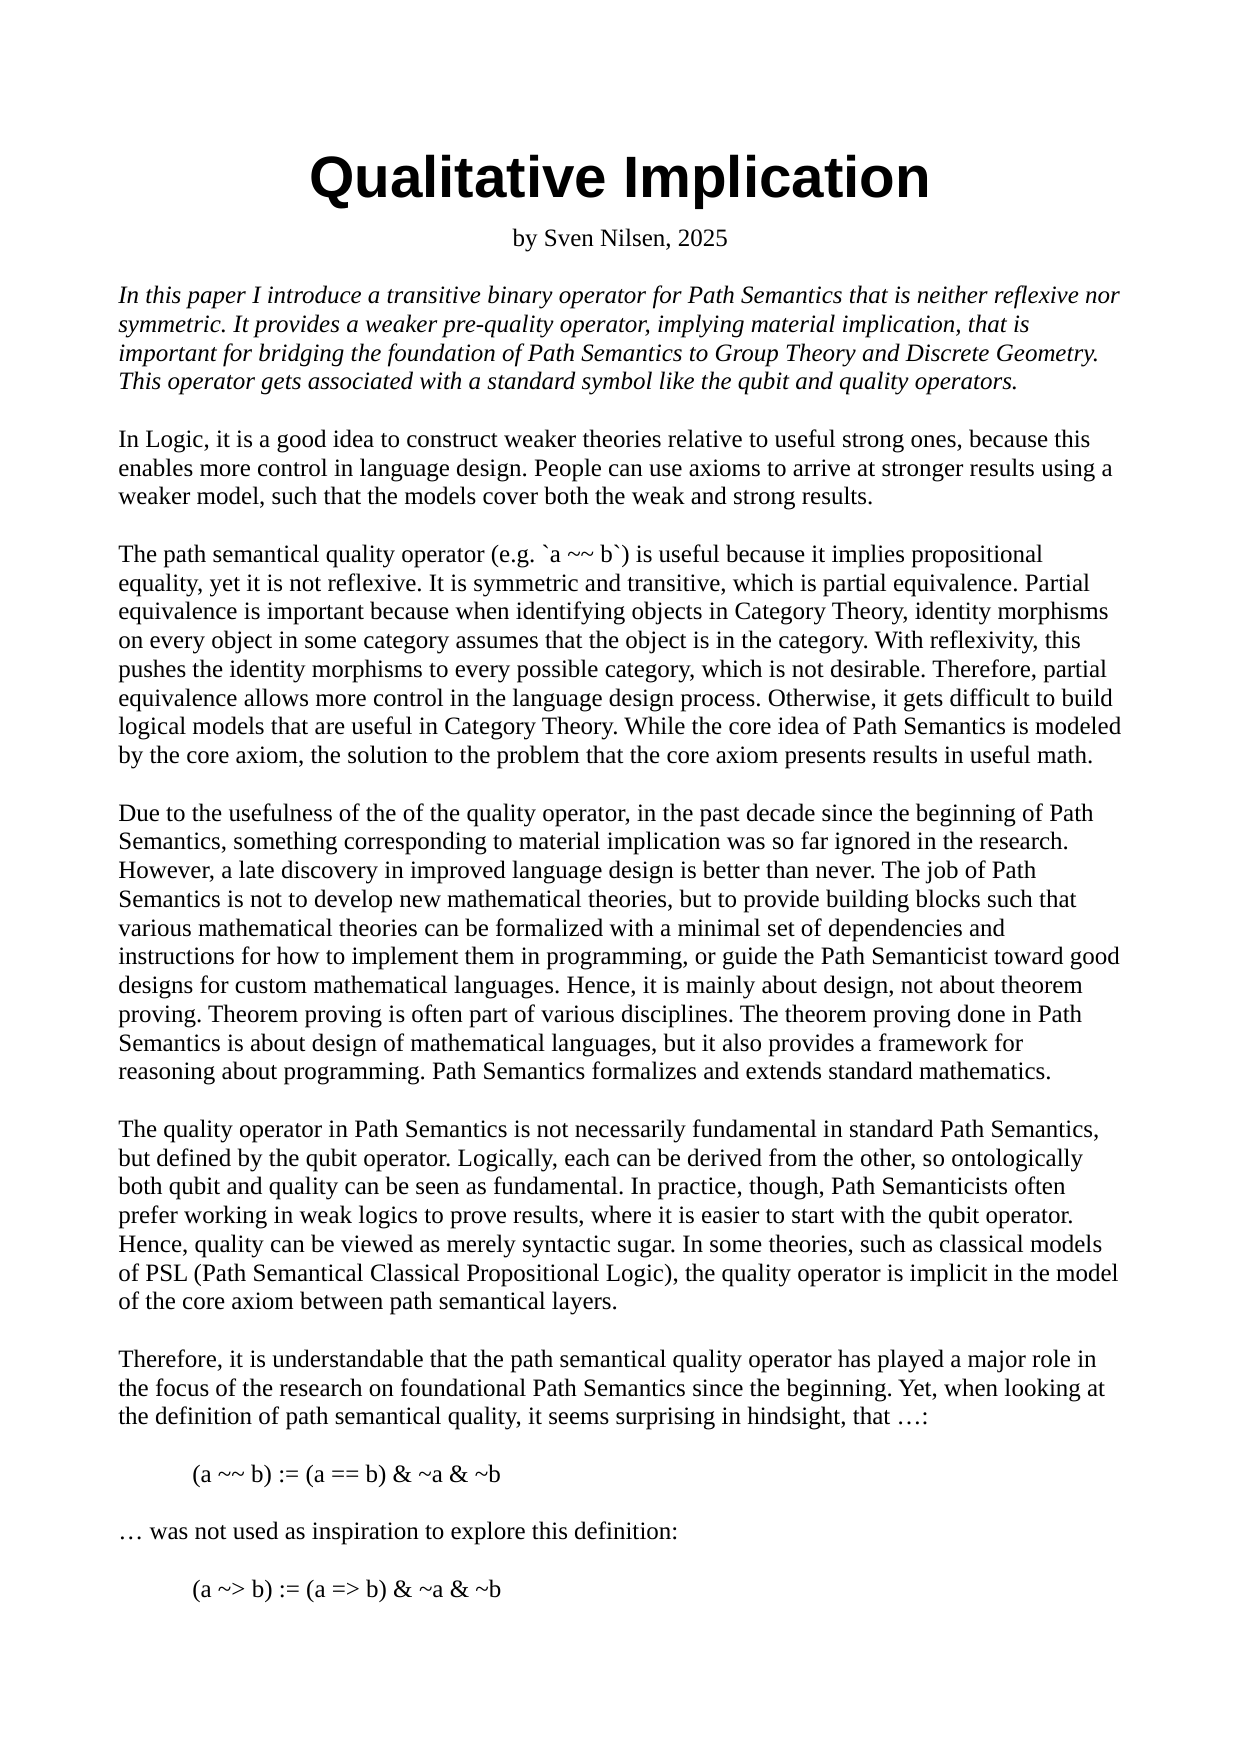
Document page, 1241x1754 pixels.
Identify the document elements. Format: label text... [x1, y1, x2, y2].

text In this paper I introduce a transitive binary operator for Path Semantics that is neither reflexive nor symmetric. It provides a weaker pre-quality operator, implying material implication, that is important for bridging the foundation of Path Semantics to Group Theory and Discrete Geometry. This operator gets associated with a standard symbol like the qubit and quality operators. [118, 280, 1122, 395]
text The quality operator in Path Semantics is not necessarily fundamental in standard Path Semantics, but defined by the qubit operator. Logically, each can be derived from the other, so ontologically both qubit and quality can be seen as fundamental. In practice, though, Path Semanticists often prefer working in weak logics to prove results, where it is easier to start with the qubit operator. Hence, quality can be viewed as merely syntactic sugar. In some theories, such as classical models of PSL (Path Semantical Classical Propositional Logic), the quality operator is implicit in the model of the core axiom between path semantical layers. [118, 1114, 1122, 1315]
text by Sven Nilsen, 2025 [118, 223, 1122, 251]
text Due to the usefulness of the of the quality operator, in the past decade since the beginning of Path Semantics, something corresponding to material implication was so far ignored in the research. However, a late discovery in improved language design is better than never. The job of Path Semantics is not to develop new mathematical theories, but to provide building blocks such that various mathematical theories can be formalized with a minimal set of dependencies and instructions for how to implement them in programming, or guide the Path Semanticist toward good designs for custom mathematical languages. Hence, it is mainly about design, not about theorem proving. Theorem proving is often part of various disciplines. The theorem proving done in Path Semantics is about design of mathematical languages, but it also provides a framework for reasoning about programming. Path Semantics formalizes and extends standard mathematics. [118, 798, 1122, 1085]
text (a ~> b) := (a => b) & ~a & ~b [118, 1574, 1122, 1603]
text In Logic, it is a good idea to construct weaker theories relative to useful strong ones, because this enables more control in language design. People can use axioms to arrive at stronger results using a weaker model, such that the models cover both the weak and strong results. [118, 424, 1122, 510]
text (a ~~ b) := (a == b) & ~a & ~b [118, 1459, 1122, 1488]
text The path semantical quality operator (e.g. `a ~~ b`) is useful because it implies propositional equality, yet it is not reflexive. It is symmetric and transitive, which is partial equivalence. Partial equivalence is important because when identifying objects in Category Theory, identity morphisms on every object in some category assumes that the object is in the category. With reflexivity, this pushes the identity morphisms to every possible category, which is not desirable. Therefore, partial equivalence allows more control in the language design process. Otherwise, it gets difficult to build logical models that are useful in Category Theory. While the core idea of Path Semantics is modeled by the core axiom, the solution to the problem that the core axiom presents results in useful math. [118, 539, 1122, 769]
text … was not used as inspiration to explore this definition: [118, 1516, 1122, 1545]
text Therefore, it is understandable that the path semantical quality operator has played a major role in the focus of the research on foundational Path Semantics since the beginning. Yet, when looking at the definition of path semantical quality, it seems surprising in hindsight, that …: [118, 1344, 1122, 1430]
title Qualitative Implication [118, 143, 1122, 210]
